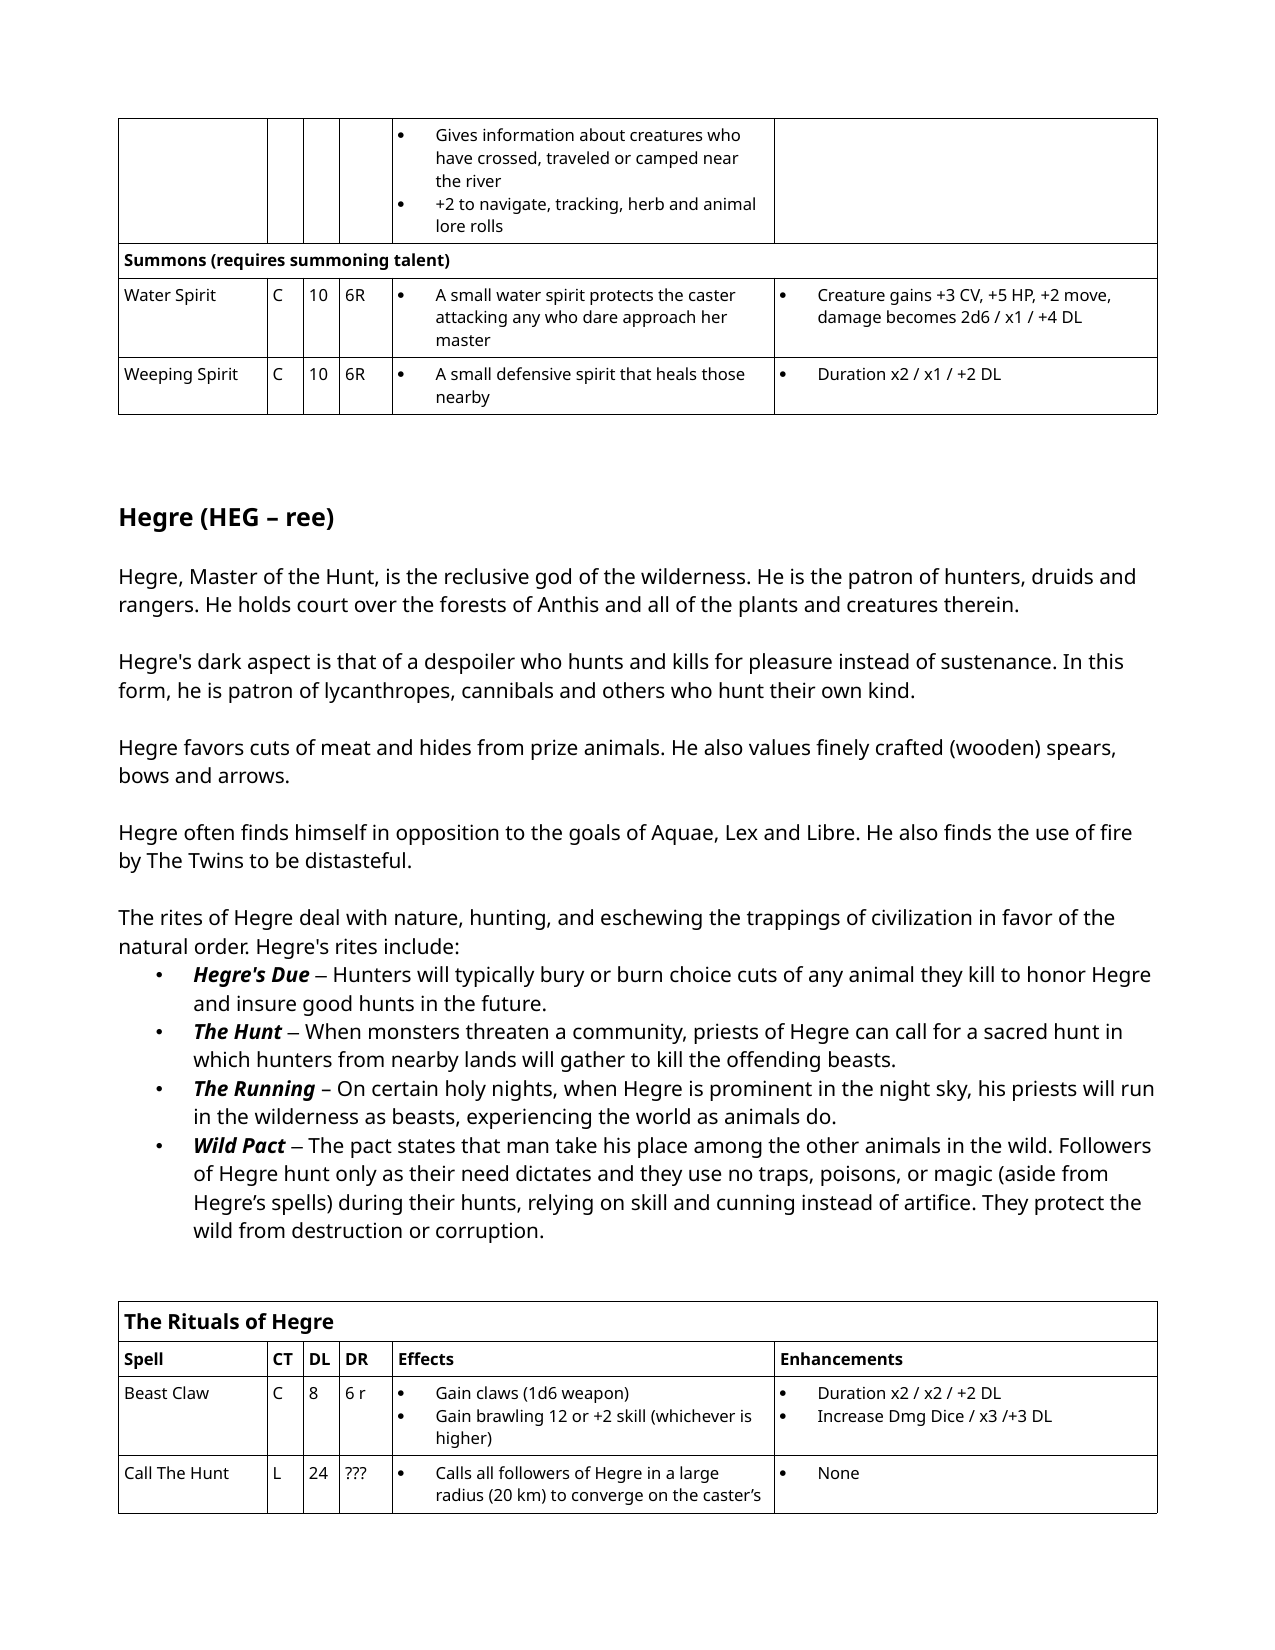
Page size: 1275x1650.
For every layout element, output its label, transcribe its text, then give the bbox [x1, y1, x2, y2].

table_cell CT [268, 1342, 303, 1376]
list The Running – On certain holy nights, when Hegre is prominent in the night sky, his priests will run in the wilderness as beasts, experiencing the world as animals do. [156, 1074, 1157, 1131]
table_cell A small defensive spirit that heals those nearby [393, 358, 774, 414]
table_cell Duration x2 / x2 / +2 DL Increase Dmg Dice / x3 /+3 DL [775, 1377, 1157, 1455]
table_cell 10 [304, 279, 339, 357]
list The Hunt – When monsters threaten a community, priests of Hegre can call for a sacred hunt in which hunters from nearby lands will gather to kill the offending beasts. [156, 1017, 1157, 1074]
table_cell Creature gains +3 CV, +5 HP, +2 move, damage becomes 2d6 / x1 / +4 DL [775, 279, 1157, 357]
table_cell L [268, 1456, 303, 1512]
table_cell 24 [304, 1456, 339, 1512]
table_cell Enhancements [775, 1342, 1157, 1376]
text Hegre's dark aspect is that of a despoiler who hunts and kills for pleasure instead of sustenance. In this form, he is patron of lycanthropes, cannibals and others who hunt their own kind. [118, 647, 1157, 704]
table_cell Calls all followers of Hegre in a large radius (20 km) to converge on the caster’s location The priest can specify one threat to Hegre’s domain that the called beings will help eliminate Lasts until The Hunt is over Investiture(1) [393, 1456, 774, 1512]
table_cell DL [304, 1342, 339, 1376]
table_cell [119, 119, 267, 243]
table_cell None [775, 1456, 1157, 1512]
table_cell ??? [340, 1456, 392, 1512]
table_cell 6R [340, 279, 392, 357]
text Hegre often finds himself in opposition to the goals of Aquae, Lex and Libre. He also finds the use of fire by The Twins to be distasteful. [118, 818, 1157, 875]
table_header The Rituals of Hegre [119, 1302, 1157, 1341]
table_cell 6R [340, 358, 392, 414]
text The rites of Hegre deal with nature, hunting, and eschewing the trappings of civilization in favor of the natural order. Hegre's rites include: [118, 903, 1157, 960]
table_cell C [268, 358, 303, 414]
table_cell Effects [393, 1342, 774, 1376]
table_cell Beast Claw [119, 1377, 267, 1455]
table_cell 6 r [340, 1377, 392, 1455]
table_cell [304, 119, 339, 243]
table_cell Duration x2 / x1 / +2 DL [775, 358, 1157, 414]
table_cell [340, 119, 392, 243]
text Hegre favors cuts of meat and hides from prize animals. He also values finely crafted (wooden) spears, bows and arrows. [118, 733, 1157, 789]
table_cell C [268, 279, 303, 357]
table_cell C [268, 1377, 303, 1455]
table_cell 10 [304, 358, 339, 414]
table_cell Water Spirit [119, 279, 267, 357]
table_cell 8 [304, 1377, 339, 1455]
list Hegre's Due – Hunters will typically bury or burn choice cuts of any animal they kill to honor Hegre and insure good hunts in the future. [156, 960, 1157, 1017]
table_cell Call The Hunt [119, 1456, 267, 1512]
table_cell A small water spirit protects the caster attacking any who dare approach her master [393, 279, 774, 357]
table_cell Summons (requires summoning talent) [119, 244, 1157, 277]
table_cell [775, 119, 1157, 243]
list Wild Pact – The pact states that man take his place among the other animals in the wild. Followers of Hegre hunt only as their need dictates and they use no traps, poisons, or magic (aside from Hegre’s spells) during their hunts, relying on skill and cunning instead of artifice. They protect the wild from destruction or corruption. [156, 1131, 1157, 1244]
table_cell Gain claws (1d6 weapon) Gain brawling 12 or +2 skill (whichever is higher) [393, 1377, 774, 1455]
text Hegre, Master of the Hunt, is the reclusive god of the wilderness. He is the patron of hunters, druids and rangers. He holds court over the forests of Anthis and all of the plants and creatures therein. [118, 562, 1157, 619]
table_cell DR [340, 1342, 392, 1376]
text Hegre (HEG – ree) [118, 499, 1157, 534]
table_cell Weeping Spirit [119, 358, 267, 414]
table_cell Gives information about the terrain through which the river runs Gives information about creatures who have crossed, traveled or camped near the river +2 to navigate, tracking, herb and animal lore rolls [393, 119, 774, 243]
table_cell [268, 119, 303, 243]
table_cell Spell [119, 1342, 267, 1376]
